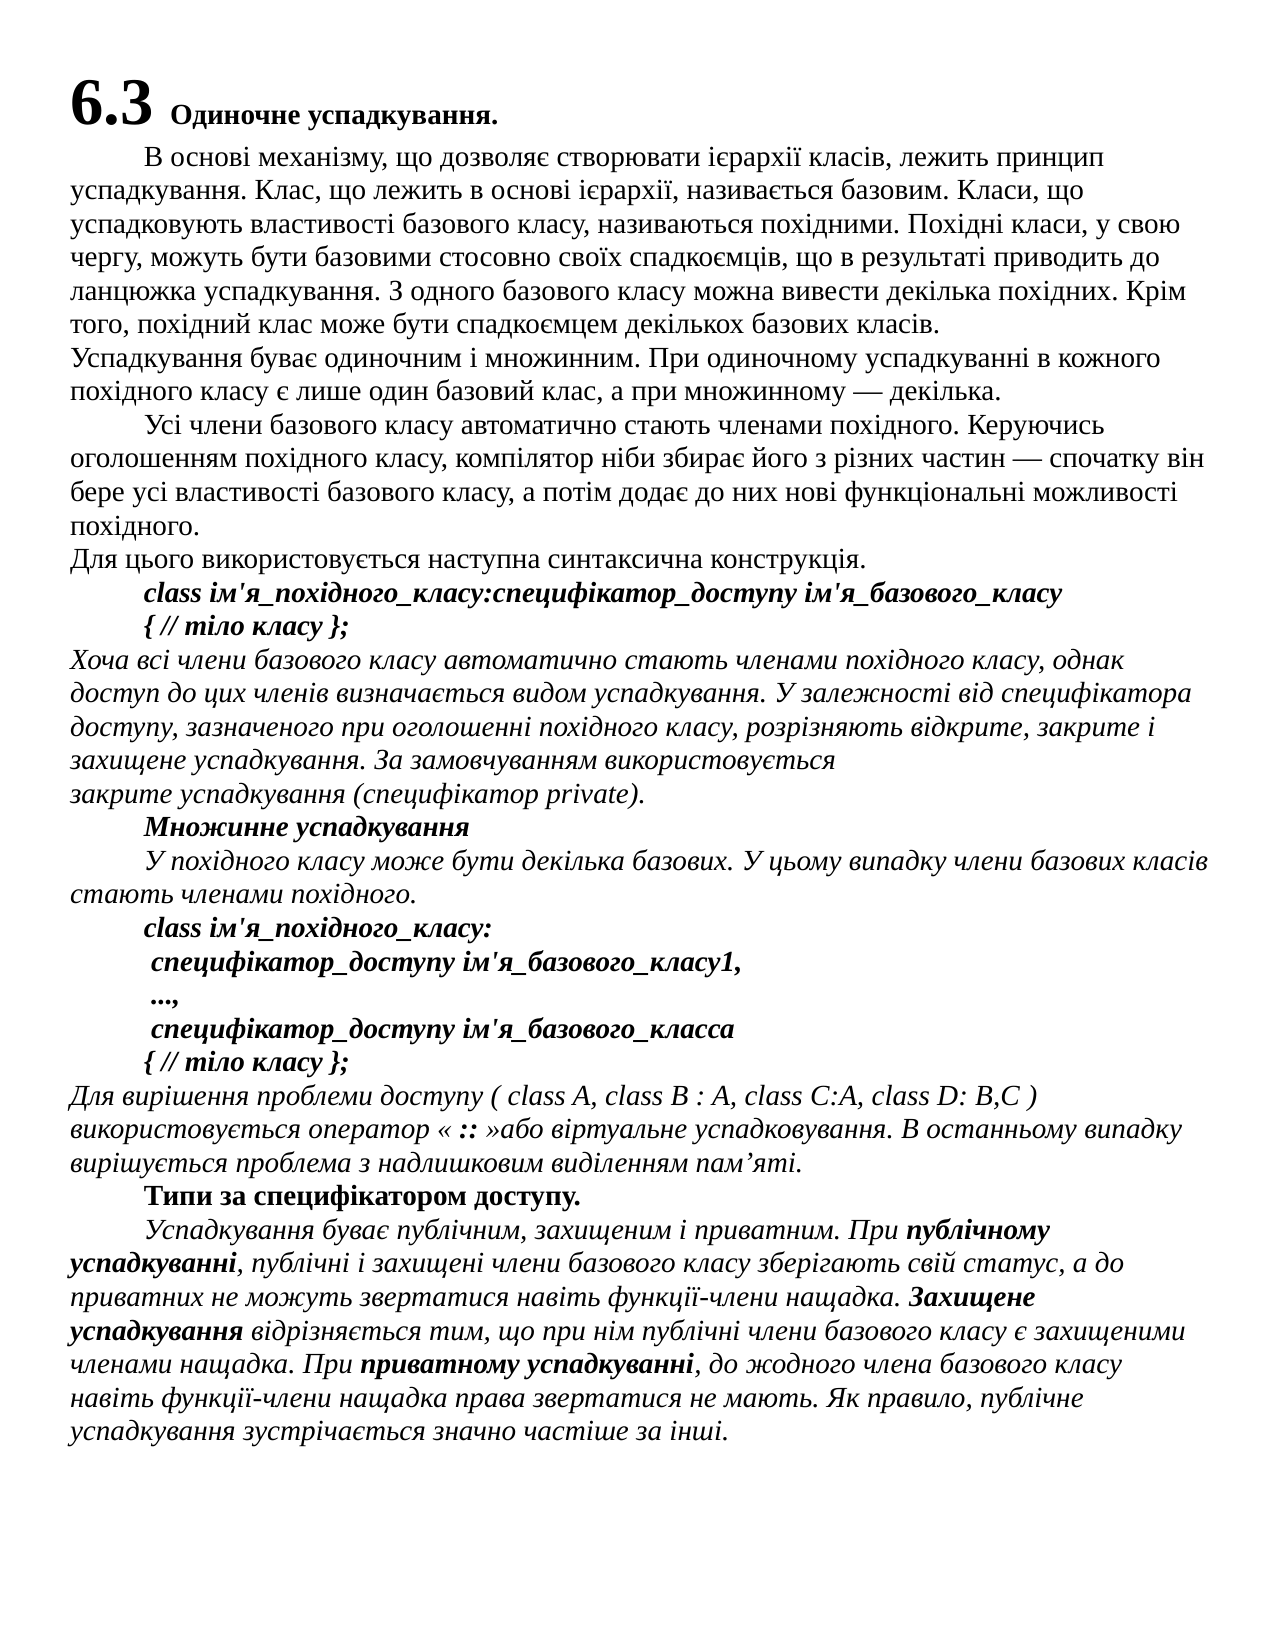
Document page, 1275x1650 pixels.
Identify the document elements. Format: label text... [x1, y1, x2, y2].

text Успадкування буває публічним, захищеним і приватним. При публічному успадкуванні, публічні і захищені члени базового класу зберігають свій статус, а до приватних не можуть звертатися навіть функції-члени нащадка. Захищене успадкування відрізняється тим, що при нім публічні члени базового класу є захищеними членами нащадка. При приватному успадкуванні, до жодного члена базового класу навіть функції-члени нащадка права звертатися не мають. Як правило, публічне успадкування зустрічається значно частіше за інші. [70, 1212, 1212, 1447]
text { // тіло класу }; [143, 608, 1212, 642]
text специфікатор_доступу ім'я_базового_класса [70, 1011, 1212, 1044]
text Множинне успадкування [70, 809, 1212, 843]
text class ім'я_похідного_класу: [70, 910, 1212, 944]
text У похідного класу може бути декілька базових. У цьому випадку члени базових класів стають членами похідного. [70, 843, 1212, 910]
text Типи за специфікатором доступу. [70, 1178, 1212, 1212]
text Усі члени базового класу автоматично стають членами похідного. Керуючись оголошенням похідного класу, компілятор ніби збирає його з різних частин — спочатку він бере усі властивості базового класу, а потім додає до них нові функціональні можливості похідного. [70, 407, 1212, 541]
text В основі механізму, що дозволяє створювати ієрархії класів, лежить принцип успадкування. Клас, що лежить в основі ієрархії, називається базовим. Класи, що успадковують властивості базового класу, називаються похідними. Похідні класи, у свою чергу, можуть бути базовими стосовно своїх спадкоємців, що в результаті приводить до ланцюжка успадкування. З одного базового класу можна вивести декілька похідних. Крім того, похідний клас може бути спадкоємцем декількох базових класів. [70, 139, 1212, 340]
text закрите успадкування (специфікатор private). [70, 776, 1212, 809]
text специфікатор_доступу ім'я_базового_класу1, [70, 944, 1212, 977]
text Для цього використовується наступна синтаксична конструкція. [70, 541, 1212, 575]
text 6.3 Одиночне успадкування. [70, 62, 1212, 139]
text Для вирішення проблеми доступу ( class A, class B : A, class C:A, class D: B,C ) використовується оператор « :: »або віртуальне успадковування. В останньому випадку вирішується проблема з надлишковим виділенням пам’яті. [70, 1078, 1212, 1178]
text Успадкування буває одиночним і множинним. При одиночному успадкуванні в кожного похідного класу є лише один базовий клас, а при множинному — декілька. [70, 340, 1212, 407]
text ..., [70, 977, 1212, 1011]
text class ім'я_похідного_класу:специфікатор_доступу ім'я_базового_класу [143, 575, 1212, 608]
text { // тіло класу }; [70, 1044, 1212, 1078]
text Хоча всі члени базового класу автоматично стають членами похідного класу, однак доступ до цих членів визначається видом успадкування. У залежності від специфікатора доступу, зазначеного при оголошенні похідного класу, розрізняють відкрите, закрите і захищене успадкування. За замовчуванням використовується [70, 642, 1212, 776]
